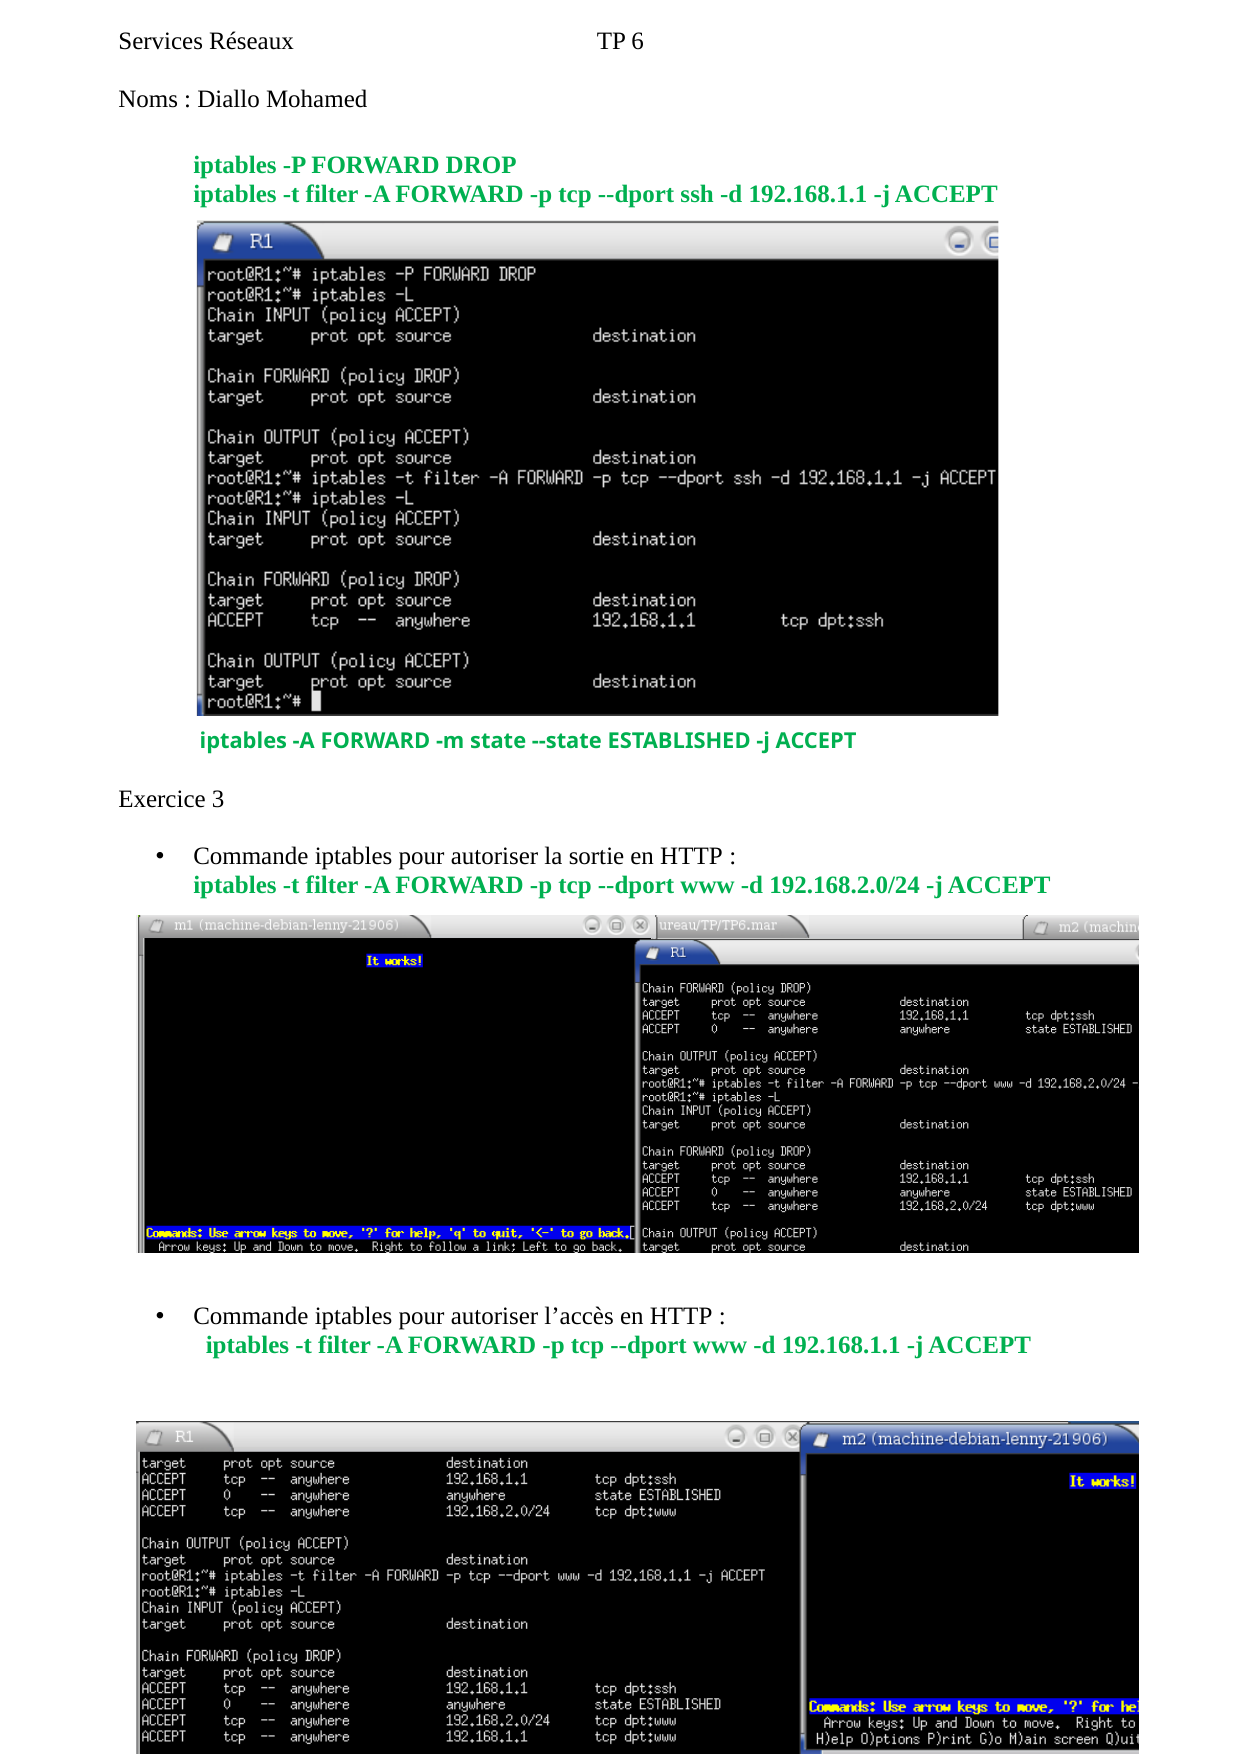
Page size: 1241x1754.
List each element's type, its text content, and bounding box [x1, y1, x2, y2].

text iptables -A FORWARD -m state --state ESTABLISHED -j ACCEPT [118, 725, 1122, 755]
text iptables -t filter -A FORWARD -p tcp --dport www -d 192.168.1.1 -j ACCEPT [118, 1330, 1122, 1359]
list Commande iptables pour autoriser l’accès en HTTP : [156, 1301, 1122, 1330]
list Commande iptables pour autoriser la sortie en HTTP : [156, 841, 1122, 870]
text iptables -t filter -A FORWARD -p tcp --dport ssh -d 192.168.1.1 -j ACCEPT [193, 179, 1122, 208]
text iptables -P FORWARD DROP [193, 150, 1122, 179]
text iptables -t filter -A FORWARD -p tcp --dport www -d 192.168.2.0/24 -j ACCEPT [193, 870, 1122, 899]
text Exercice 3 [118, 784, 1122, 813]
